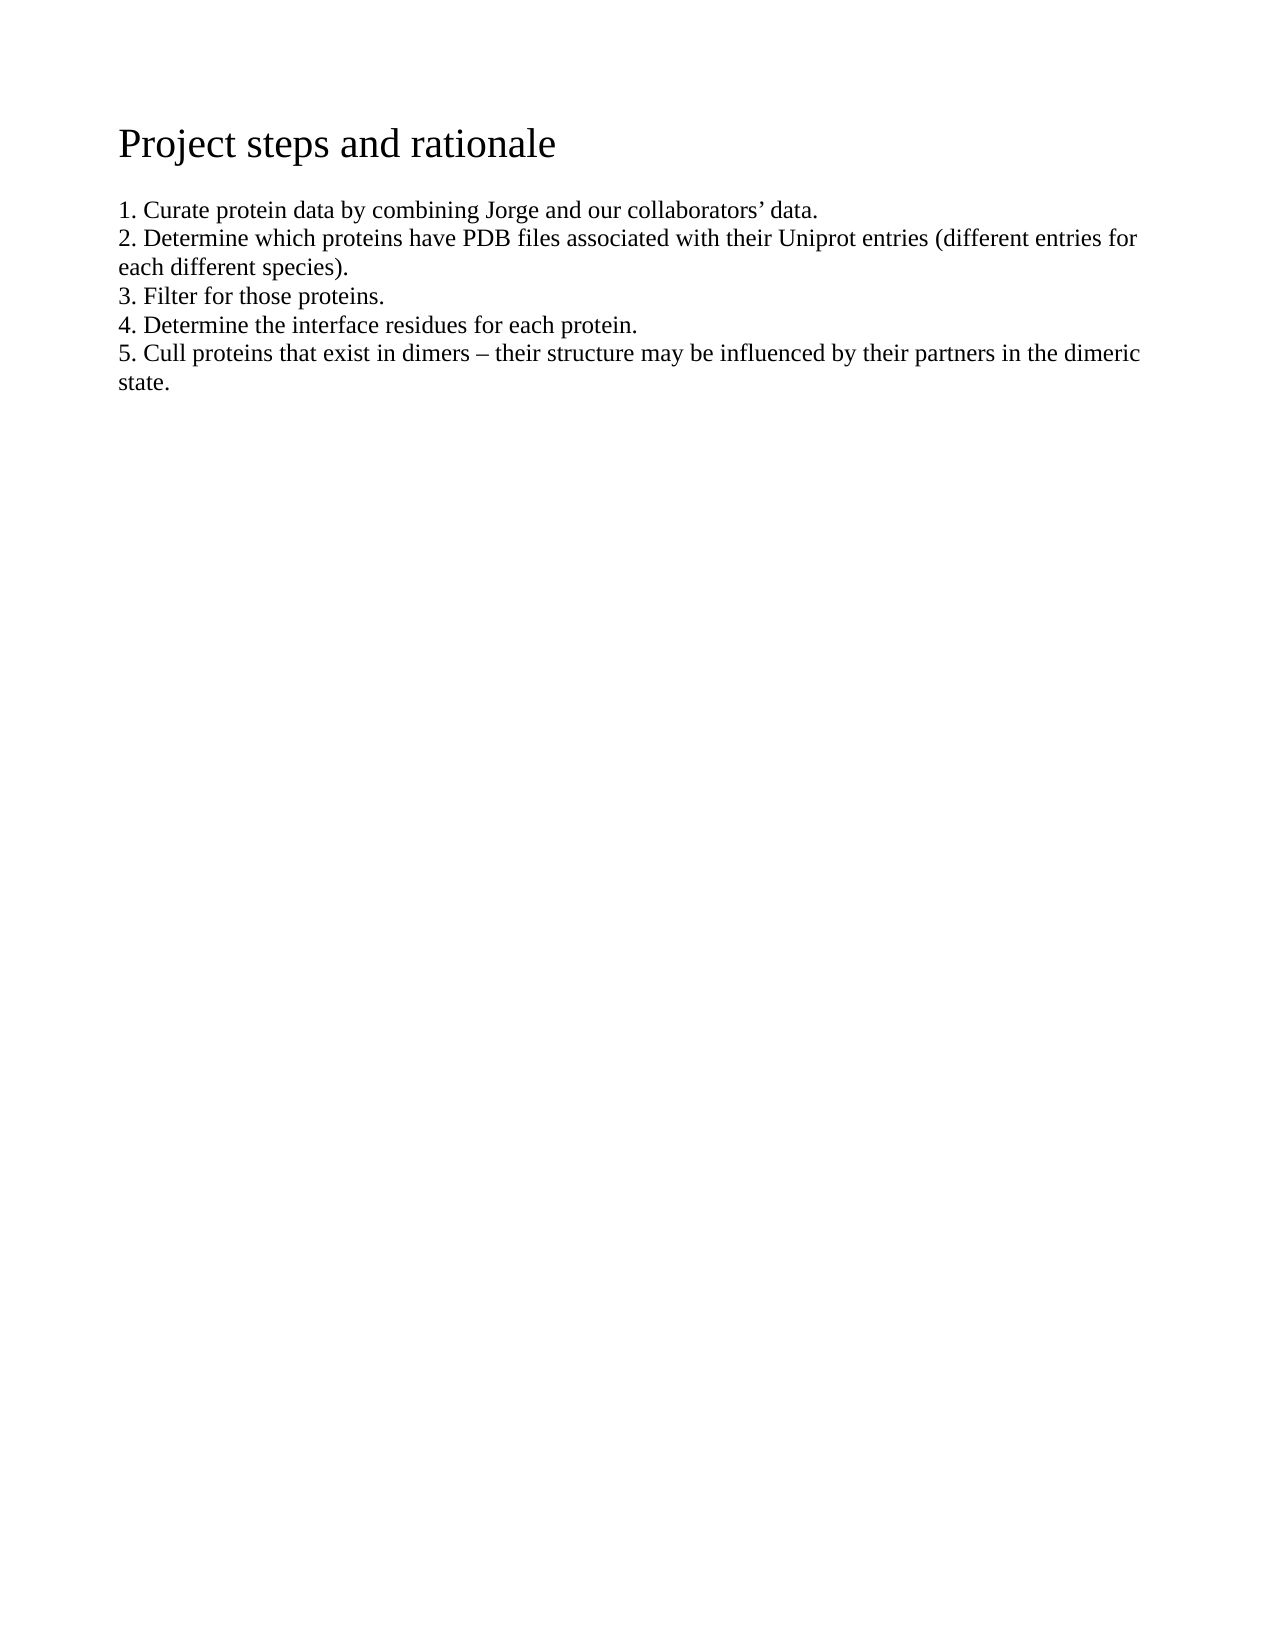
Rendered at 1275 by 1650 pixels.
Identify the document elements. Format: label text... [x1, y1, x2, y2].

text 5. Cull proteins that exist in dimers – their structure may be influenced by their partners in the dimeric state. [118, 338, 1157, 396]
text 2. Determine which proteins have PDB files associated with their Uniprot entries (different entries for each different species). [118, 223, 1157, 281]
text 1. Curate protein data by combining Jorge and our collaborators’ data. [118, 195, 1157, 223]
text 3. Filter for those proteins. [118, 281, 1157, 310]
text Project steps and rationale [118, 118, 1157, 166]
text 4. Determine the interface residues for each protein. [118, 310, 1157, 338]
